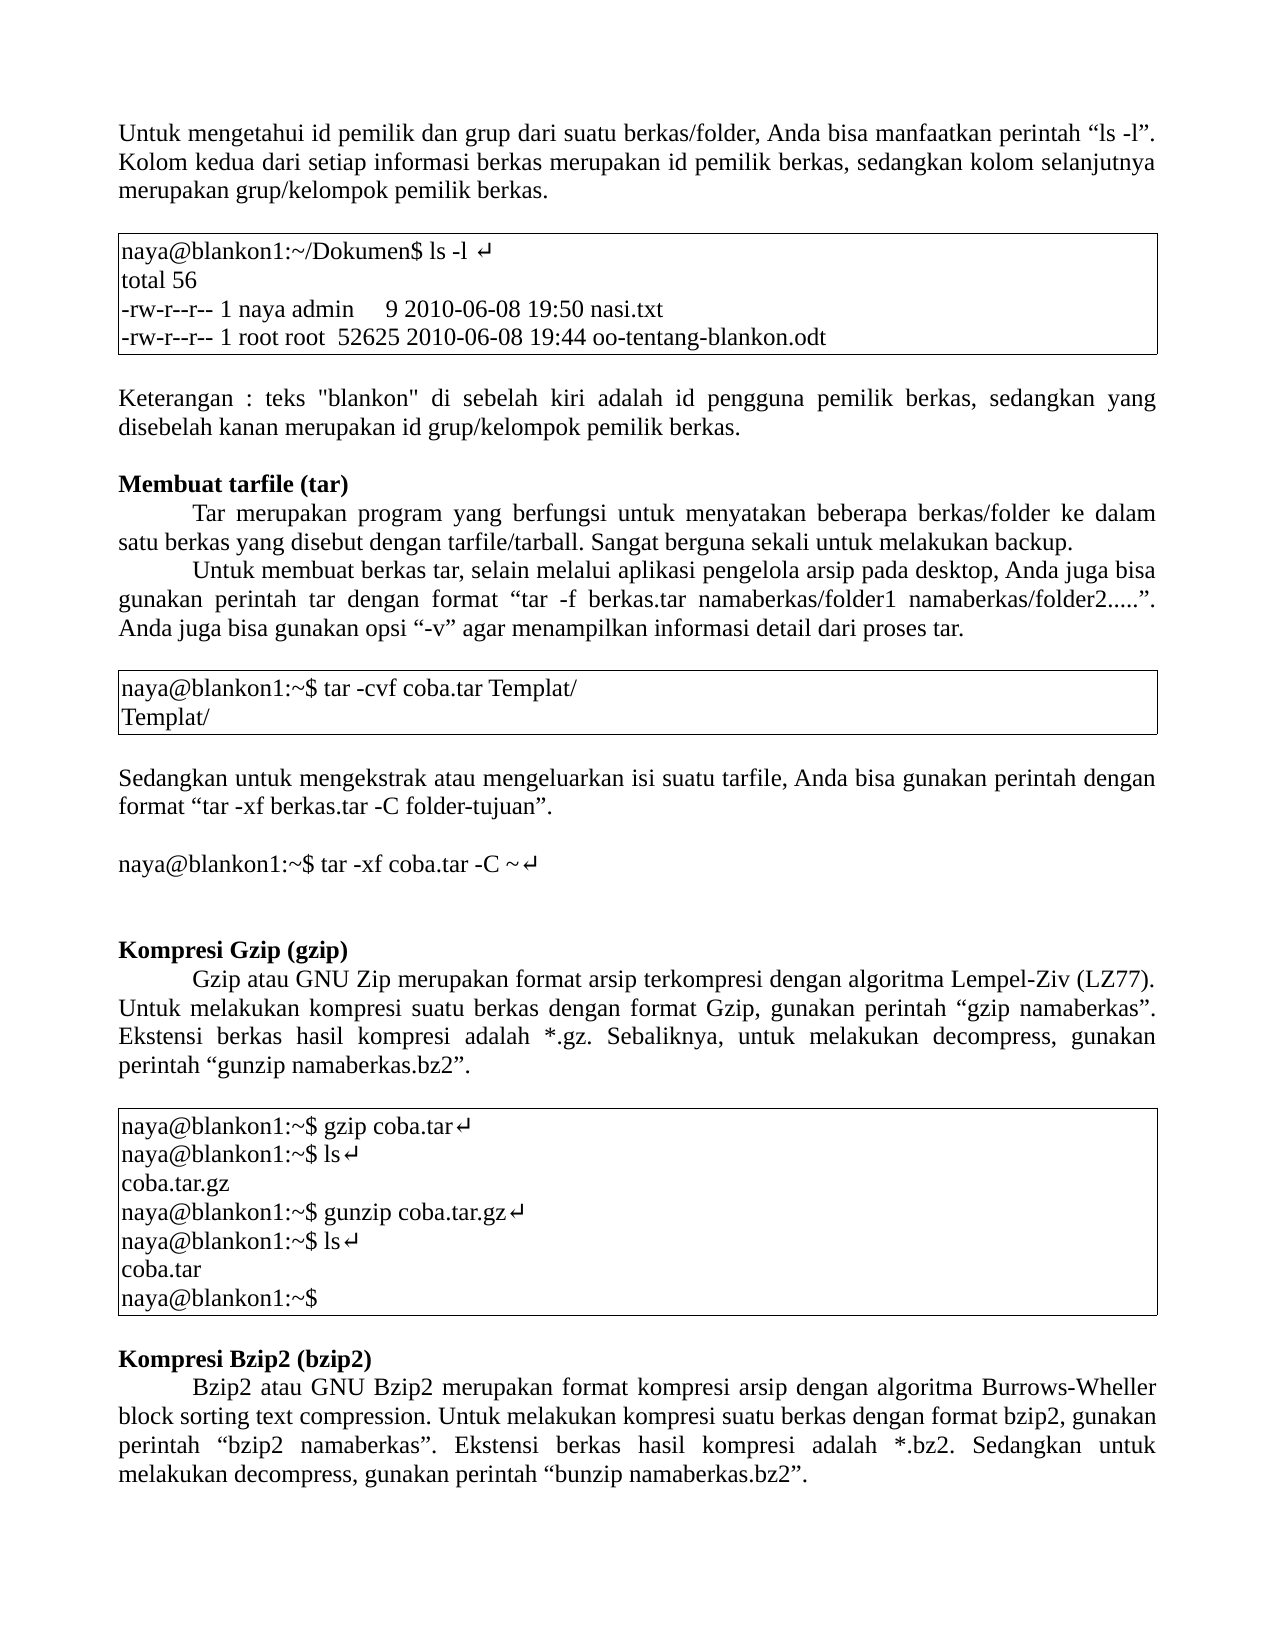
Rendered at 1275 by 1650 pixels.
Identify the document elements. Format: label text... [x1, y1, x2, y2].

text Tar merupakan program yang berfungsi untuk menyatakan beberapa berkas/folder ke dalam satu berkas yang disebut dengan tarfile/tarball. Sangat berguna sekali untuk melakukan backup. [118, 498, 1157, 555]
text Membuat tarfile (tar) [118, 469, 1157, 498]
text Kompresi Bzip2 (bzip2) [118, 1344, 1157, 1372]
text coba.tar [119, 1251, 1157, 1280]
text naya@blankon1:~$ ls↵ [119, 1136, 1157, 1165]
text naya@blankon1:~$ gunzip coba.tar.gz↵ [119, 1194, 1157, 1223]
text Kompresi Gzip (gzip) [118, 935, 1157, 964]
text Gzip atau GNU Zip merupakan format arsip terkompresi dengan algoritma Lempel-Ziv (LZ77). Untuk melakukan kompresi suatu berkas dengan format Gzip, gunakan perintah “gzip namaberkas”. Ekstensi berkas hasil kompresi adalah *.gz. Sebaliknya, untuk melakukan decompress, gunakan perintah “gunzip namaberkas.bz2”. [118, 964, 1157, 1079]
text naya@blankon1:~/Dokumen$ ls -l ↵ [119, 234, 1157, 262]
text total 56 [119, 262, 1157, 291]
text naya@blankon1:~$ gzip coba.tar↵ [119, 1109, 1157, 1136]
text -rw-r--r-- 1 root root 52625 2010-06-08 19:44 oo-tentang-blankon.odt [119, 319, 1157, 354]
text naya@blankon1:~$ tar -xf coba.tar -C ~↵ [118, 849, 1157, 878]
text coba.tar.gz [119, 1165, 1157, 1194]
text Untuk membuat berkas tar, selain melalui aplikasi pengelola arsip pada desktop, Anda juga bisa gunakan perintah tar dengan format “tar -f berkas.tar namaberkas/folder1 namaberkas/folder2.....”. Anda juga bisa gunakan opsi “-v” agar menampilkan informasi detail dari proses tar. [118, 555, 1157, 642]
text naya@blankon1:~$ ls↵ [119, 1223, 1157, 1251]
text -rw-r--r-- 1 naya admin 9 2010-06-08 19:50 nasi.txt [119, 291, 1157, 319]
text naya@blankon1:~$ tar -cvf coba.tar Templat/ [119, 671, 1157, 699]
text Templat/ [119, 699, 1157, 734]
text naya@blankon1:~$ [119, 1280, 1157, 1315]
text Bzip2 atau GNU Bzip2 merupakan format kompresi arsip dengan algoritma Burrows-Wheller block sorting text compression. Untuk melakukan kompresi suatu berkas dengan format bzip2, gunakan perintah “bzip2 namaberkas”. Ekstensi berkas hasil kompresi adalah *.bz2. Sedangkan untuk melakukan decompress, gunakan perintah “bunzip namaberkas.bz2”. [118, 1372, 1157, 1487]
text Keterangan : teks "blankon" di sebelah kiri adalah id pengguna pemilik berkas, sedangkan yang disebelah kanan merupakan id grup/kelompok pemilik berkas. [118, 383, 1157, 440]
text Untuk mengetahui id pemilik dan grup dari suatu berkas/folder, Anda bisa manfaatkan perintah “ls -l”. Kolom kedua dari setiap informasi berkas merupakan id pemilik berkas, sedangkan kolom selanjutnya merupakan grup/kelompok pemilik berkas. [118, 118, 1157, 204]
text Sedangkan untuk mengekstrak atau mengeluarkan isi suatu tarfile, Anda bisa gunakan perintah dengan format “tar -xf berkas.tar -C folder-tujuan”. [118, 763, 1157, 820]
